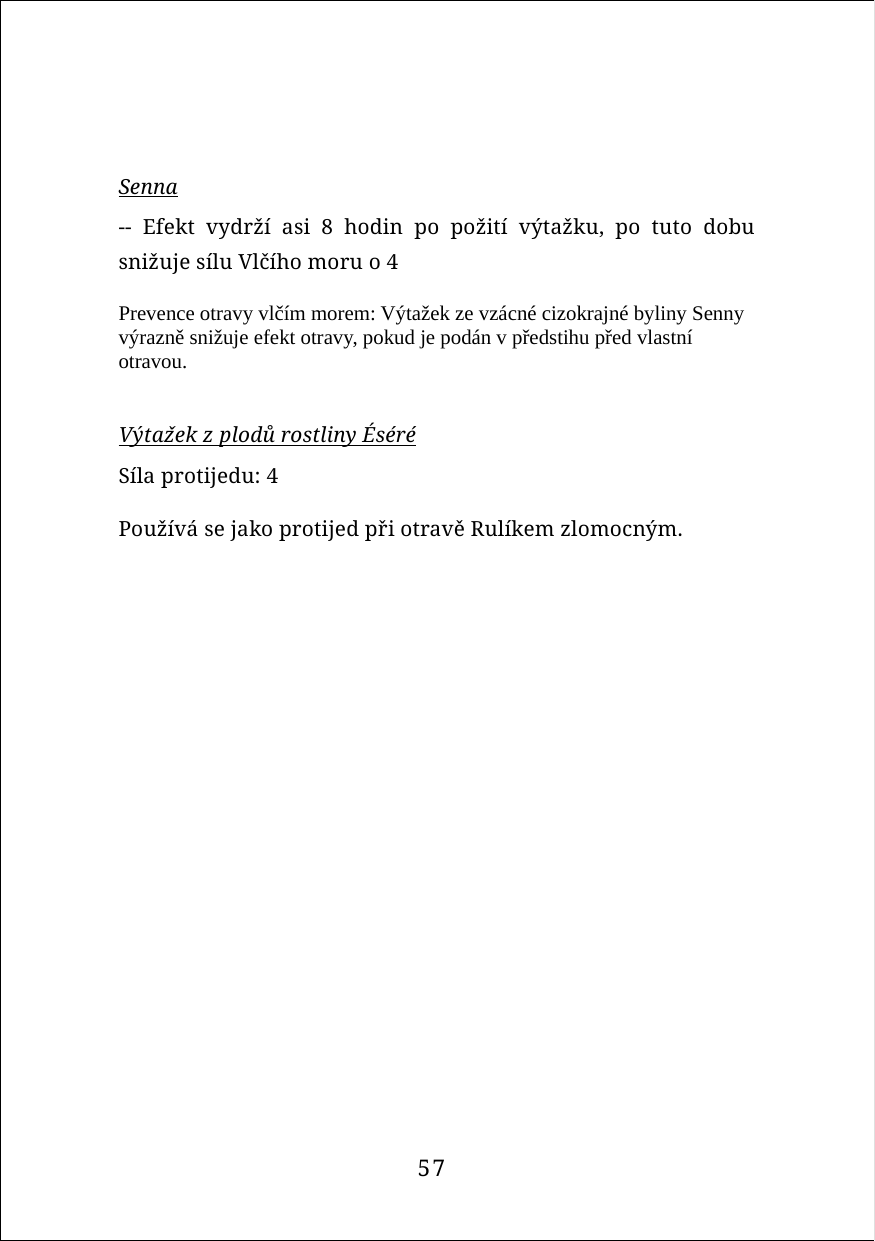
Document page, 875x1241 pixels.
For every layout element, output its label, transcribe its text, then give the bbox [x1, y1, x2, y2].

text Používá se jako protijed při otravě Rulíkem zlomocným. [118, 514, 756, 542]
subtitle Senna [118, 172, 756, 200]
text Síla protijedu: 4 [118, 461, 756, 489]
text Prevence otravy vlčím morem: Výtažek ze vzácné cizokrajné byliny Senny výrazně snižuje efekt otravy, pokud je podán v předstihu před vlastní otravou. [118, 301, 756, 373]
subtitle Výtažek z plodů rostliny Éséré [118, 421, 756, 449]
text -- Efekt vydrží asi 8 hodin po požití výtažku, po tuto dobu snižuje sílu Vlčího moru o 4 [118, 212, 756, 276]
